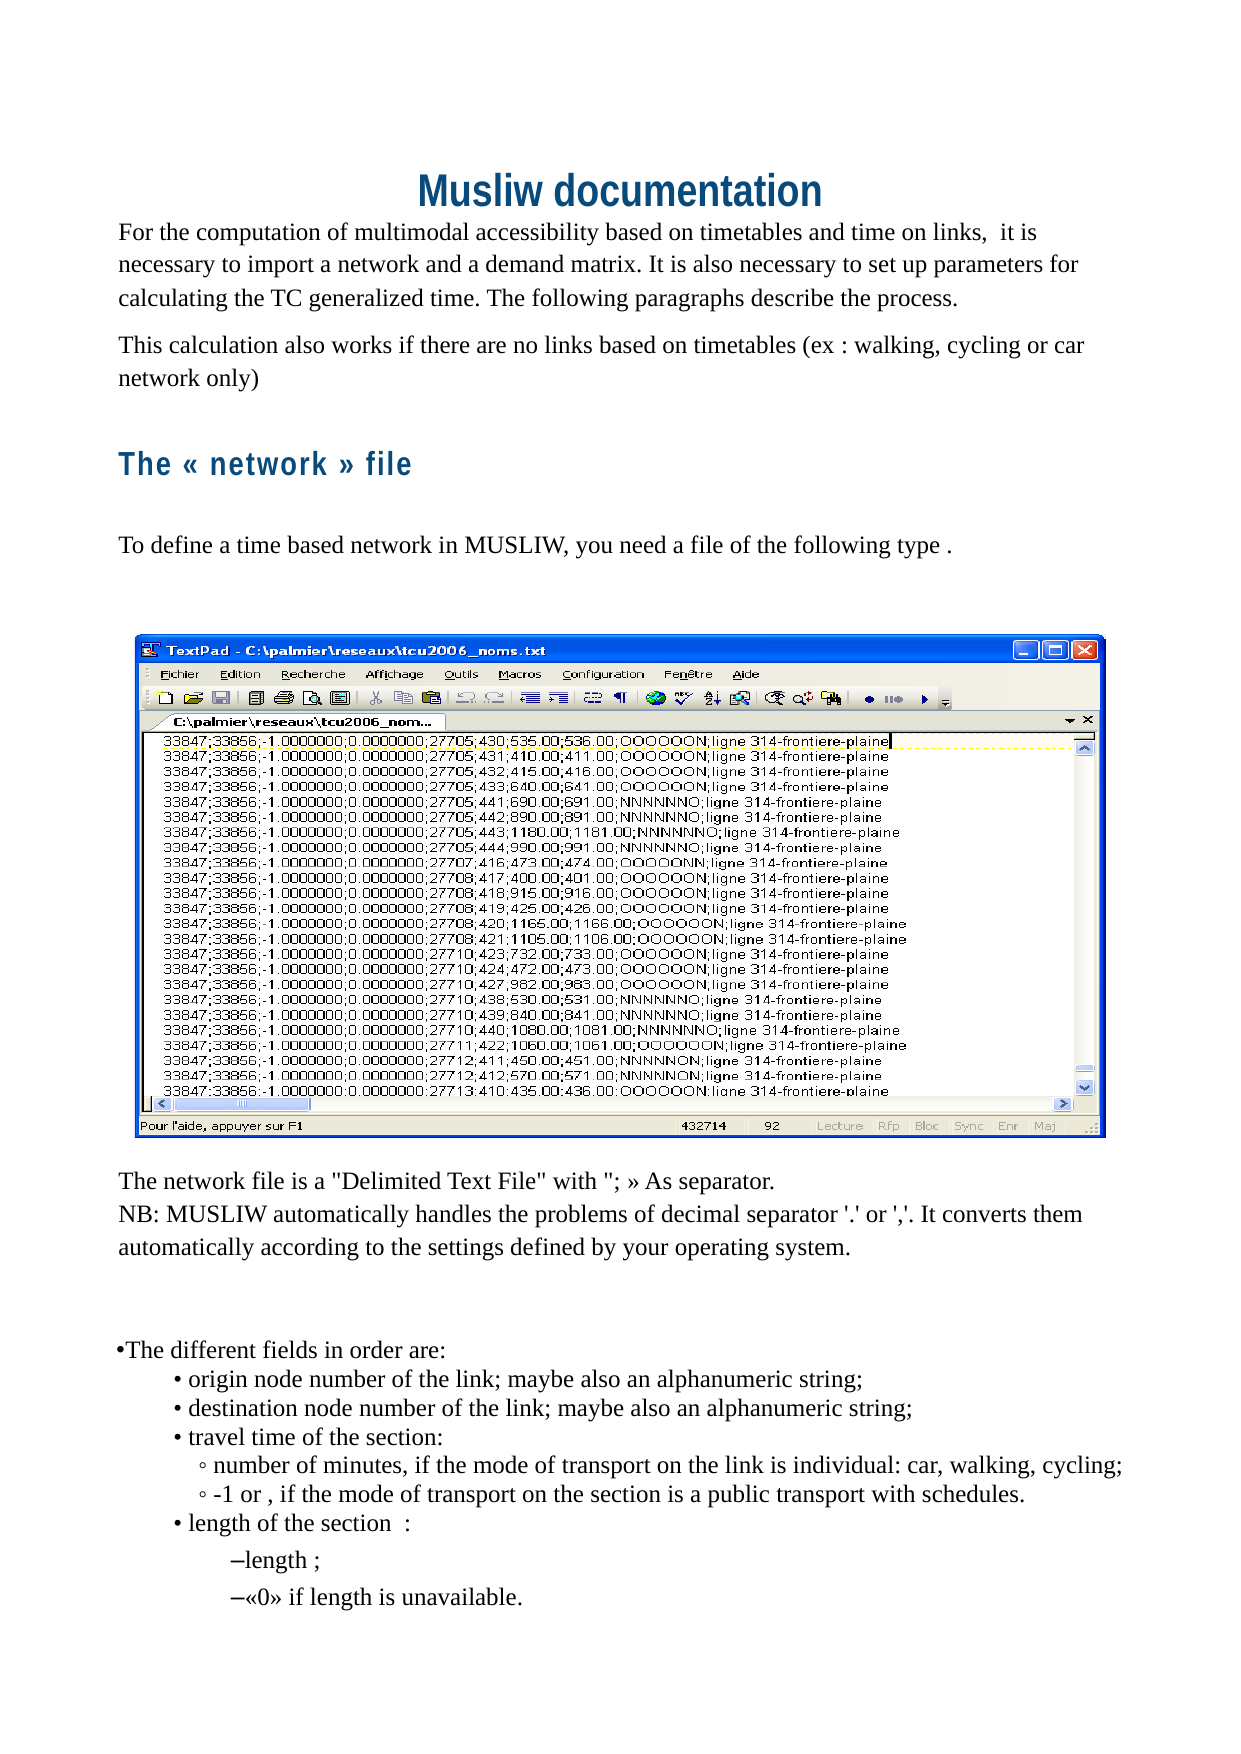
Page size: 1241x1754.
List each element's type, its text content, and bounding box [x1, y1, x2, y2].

text To define a time based network in MUSLIW, you need a file of the following type . [118, 530, 1122, 559]
text The network file is a "Delimited Text File" with "; » As separator. NB: MUSLIW automatically handles the problems of decimal separator '.' or ','. It converts them automatically according to the settings defined by your operating system. [118, 1166, 1122, 1261]
subtitle The « network » file [118, 444, 1122, 482]
list The different fields in order are: • origin node number of the link; maybe also an alphanumeric string; • destination node number of the link; maybe also an alphanumeric string; • travel time of the section: ◦ number of minutes, if the mode of transport on the link is individual: car, walking, cycling; ◦ -1 or , if the mode of transport on the section is a public transport with schedules. • length of the section : [116, 1335, 1128, 1537]
picture [134, 634, 1106, 1138]
list «0» if length is unavailable. [231, 1582, 1122, 1611]
text For the computation of multimodal accessibility based on timetables and time on links, it is necessary to import a network and a demand matrix. It is also necessary to set up parameters for calculating the TC generalized time. The following paragraphs describe the process. [118, 217, 1122, 311]
subtitle Musliw documentation [118, 164, 1122, 217]
text This calculation also works if there are no links based on timetables (ex : walking, cycling or car network only) [118, 330, 1122, 392]
list length ; [231, 1545, 1122, 1574]
